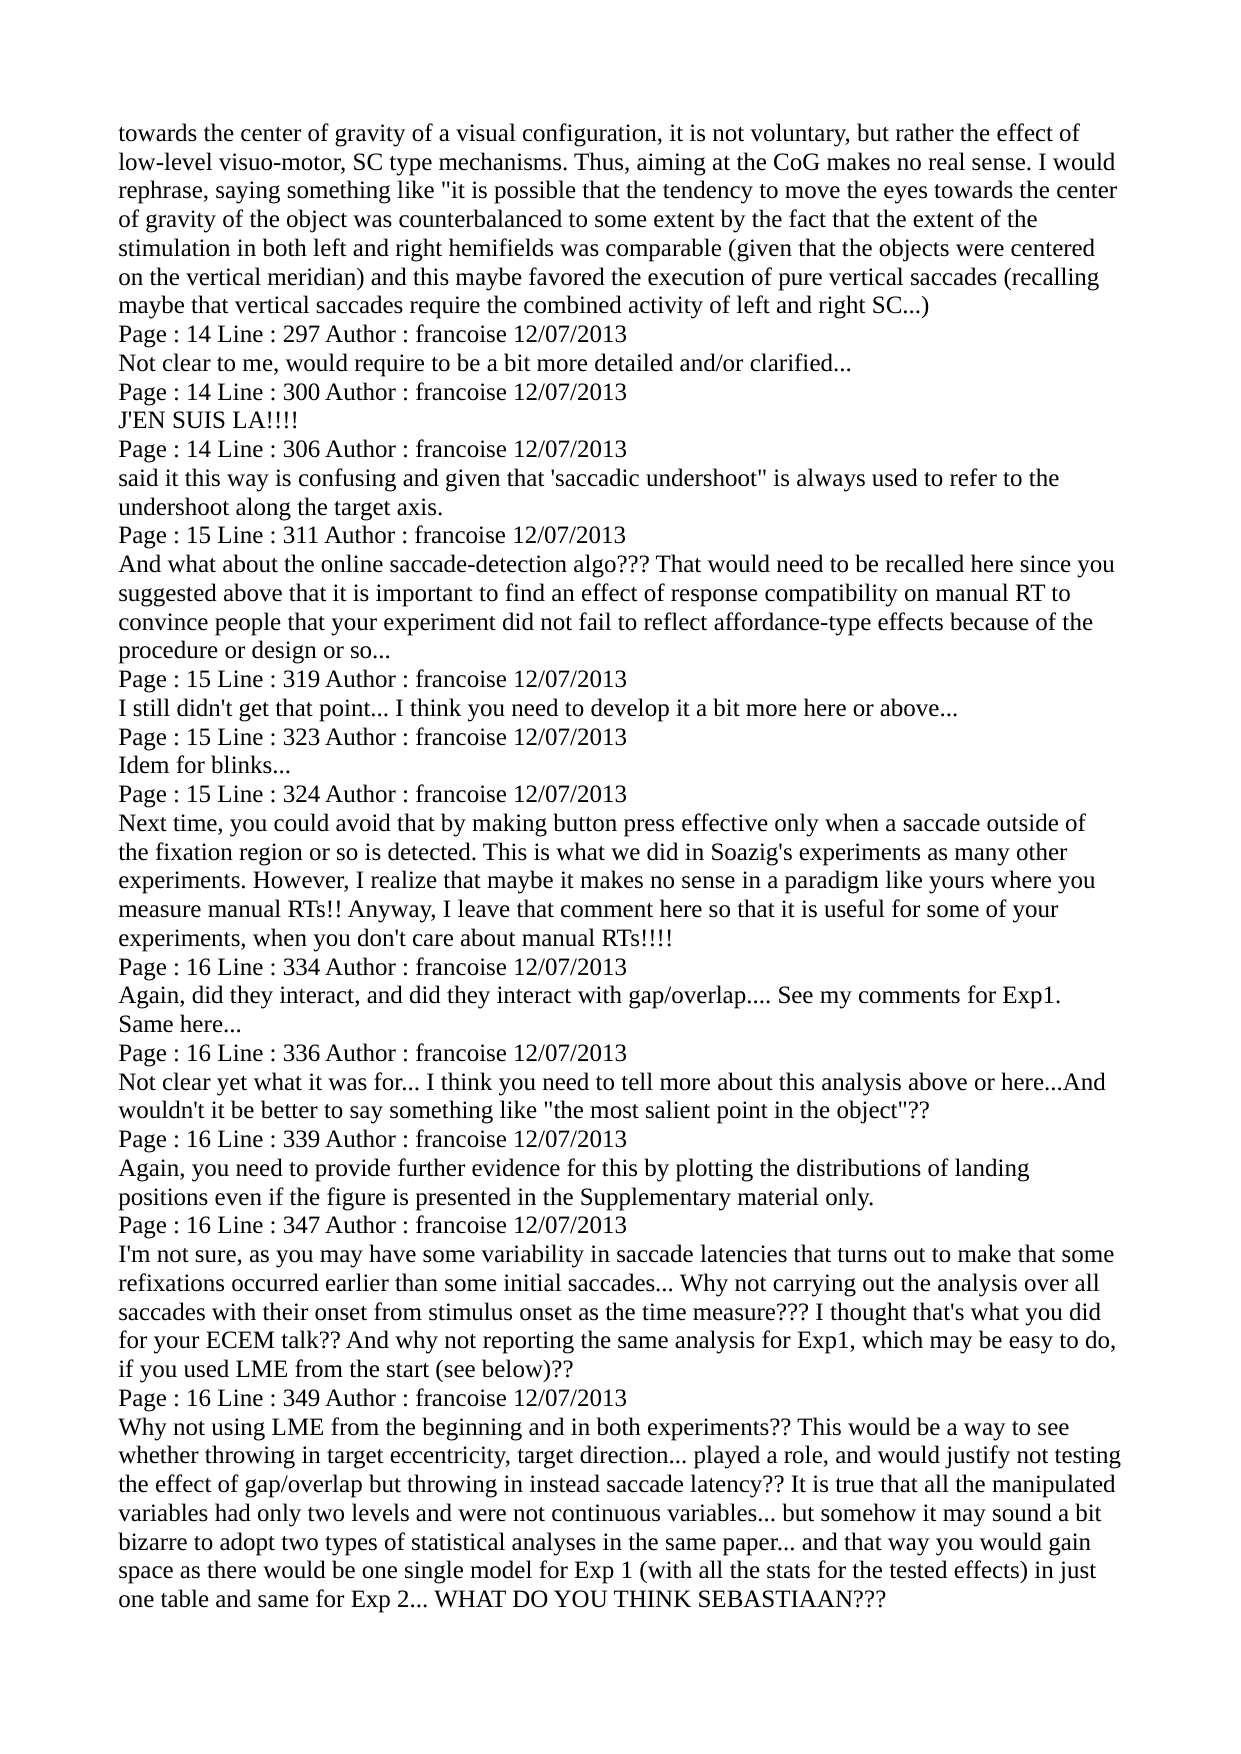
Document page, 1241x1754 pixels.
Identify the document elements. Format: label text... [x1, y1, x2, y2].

text Page : 15 Line : 324 Author : francoise 12/07/2013 [118, 779, 1122, 808]
text experiments, when you don't care about manual RTs!!!! [118, 923, 1122, 952]
text refixations occurred earlier than some initial saccades... Why not carrying out the analysis over all [118, 1268, 1122, 1297]
text Not clear to me, would require to be a bit more detailed and/or clarified... [118, 348, 1122, 377]
text Again, you need to provide further evidence for this by plotting the distributions of landing [118, 1153, 1122, 1182]
text Page : 14 Line : 306 Author : francoise 12/07/2013 [118, 434, 1122, 463]
text of gravity of the object was counterbalanced to some extent by the fact that the extent of the [118, 204, 1122, 233]
text bizarre to adopt two types of statistical analyses in the same paper... and that way you would gain [118, 1527, 1122, 1556]
text Again, did they interact, and did they interact with gap/overlap.... See my comments for Exp1. [118, 981, 1122, 1009]
text wouldn't it be better to say something like "the most salient point in the object"?? [118, 1096, 1122, 1124]
text Page : 16 Line : 334 Author : francoise 12/07/2013 [118, 952, 1122, 981]
text procedure or design or so... [118, 636, 1122, 664]
text on the vertical meridian) and this maybe favored the execution of pure vertical saccades (recalling [118, 262, 1122, 291]
text stimulation in both left and right hemifields was comparable (given that the objects were centered [118, 233, 1122, 262]
text Page : 15 Line : 319 Author : francoise 12/07/2013 [118, 664, 1122, 693]
text one table and same for Exp 2... WHAT DO YOU THINK SEBASTIAAN??? [118, 1584, 1122, 1613]
text variables had only two levels and were not continuous variables... but somehow it may sound a bit [118, 1498, 1122, 1527]
text Idem for blinks... [118, 751, 1122, 779]
text Page : 14 Line : 300 Author : francoise 12/07/2013 [118, 377, 1122, 406]
text Page : 16 Line : 349 Author : francoise 12/07/2013 [118, 1383, 1122, 1412]
text suggested above that it is important to find an effect of response compatibility on manual RT to [118, 578, 1122, 607]
text Page : 15 Line : 323 Author : francoise 12/07/2013 [118, 722, 1122, 751]
text said it this way is confusing and given that 'saccadic undershoot" is always used to refer to the [118, 463, 1122, 492]
text convince people that your experiment did not fail to reflect affordance-type effects because of the [118, 607, 1122, 636]
text undershoot along the target axis. [118, 492, 1122, 521]
text Same here... [118, 1009, 1122, 1038]
text experiments. However, I realize that maybe it makes no sense in a paradigm like yours where you [118, 866, 1122, 894]
text space as there would be one single model for Exp 1 (with all the stats for the tested effects) in just [118, 1556, 1122, 1584]
text towards the center of gravity of a visual configuration, it is not voluntary, but rather the effect of [118, 118, 1122, 147]
text I still didn't get that point... I think you need to develop it a bit more here or above... [118, 693, 1122, 722]
text Page : 14 Line : 297 Author : francoise 12/07/2013 [118, 319, 1122, 348]
text Page : 15 Line : 311 Author : francoise 12/07/2013 [118, 521, 1122, 549]
text Next time, you could avoid that by making button press effective only when a saccade outside of [118, 808, 1122, 837]
text Why not using LME from the beginning and in both experiments?? This would be a way to see [118, 1412, 1122, 1441]
text the effect of gap/overlap but throwing in instead saccade latency?? It is true that all the manipulated [118, 1469, 1122, 1498]
text for your ECEM talk?? And why not reporting the same analysis for Exp1, which may be easy to do, [118, 1326, 1122, 1354]
text the fixation region or so is detected. This is what we did in Soazig's experiments as many other [118, 837, 1122, 866]
text if you used LME from the start (see below)?? [118, 1354, 1122, 1383]
text whether throwing in target eccentricity, target direction... played a role, and would justify not testing [118, 1441, 1122, 1469]
text Page : 16 Line : 347 Author : francoise 12/07/2013 [118, 1211, 1122, 1239]
text maybe that vertical saccades require the combined activity of left and right SC...) [118, 291, 1122, 319]
text positions even if the figure is presented in the Supplementary material only. [118, 1182, 1122, 1211]
text low-level visuo-motor, SC type mechanisms. Thus, aiming at the CoG makes no real sense. I would [118, 147, 1122, 176]
text Page : 16 Line : 336 Author : francoise 12/07/2013 [118, 1038, 1122, 1067]
text rephrase, saying something like "it is possible that the tendency to move the eyes towards the center [118, 176, 1122, 204]
text Page : 16 Line : 339 Author : francoise 12/07/2013 [118, 1124, 1122, 1153]
text saccades with their onset from stimulus onset as the time measure??? I thought that's what you did [118, 1297, 1122, 1326]
text And what about the online saccade-detection algo??? That would need to be recalled here since you [118, 549, 1122, 578]
text Not clear yet what it was for... I think you need to tell more about this analysis above or here...And [118, 1067, 1122, 1096]
text measure manual RTs!! Anyway, I leave that comment here so that it is useful for some of your [118, 894, 1122, 923]
text J'EN SUIS LA!!!! [118, 406, 1122, 434]
text I'm not sure, as you may have some variability in saccade latencies that turns out to make that some [118, 1239, 1122, 1268]
